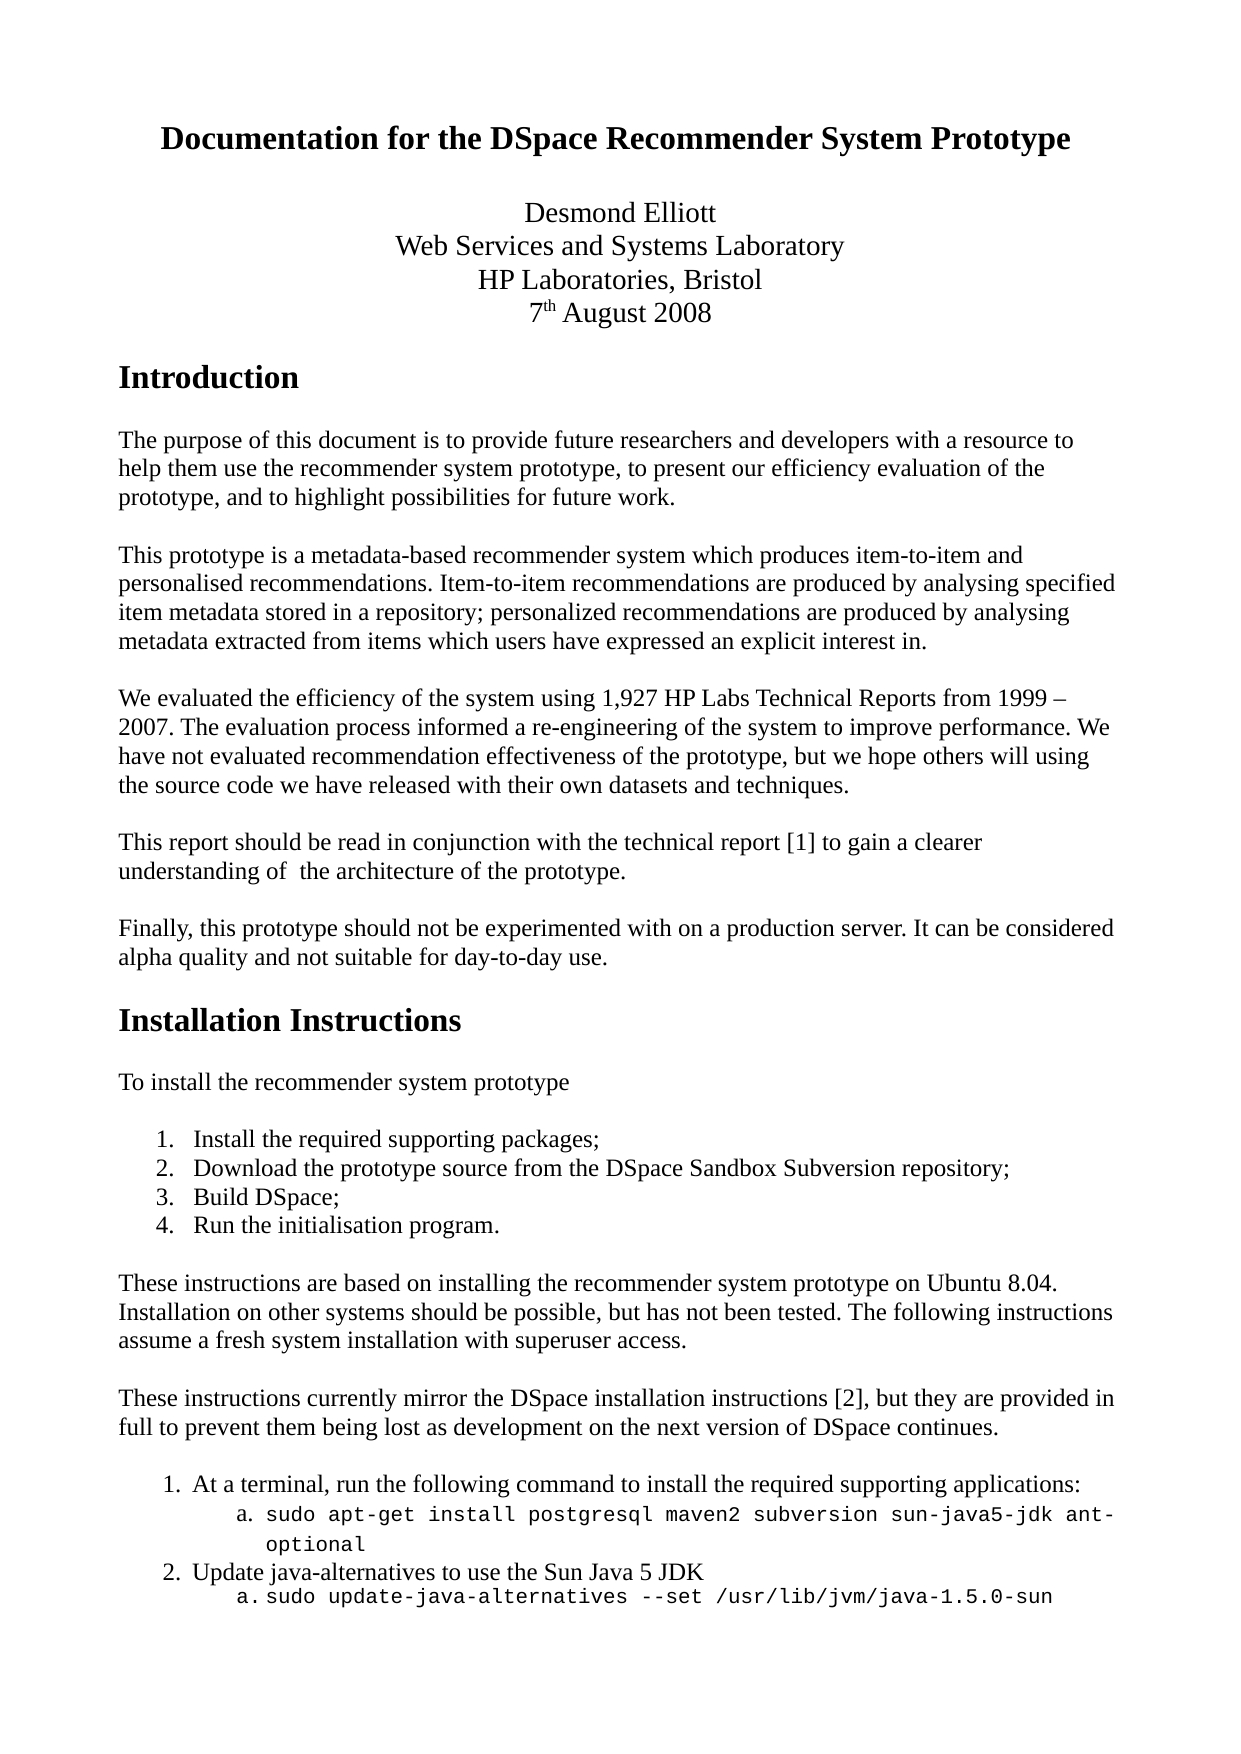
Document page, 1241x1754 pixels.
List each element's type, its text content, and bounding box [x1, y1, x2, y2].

text HP Laboratories, Bristol [118, 262, 1122, 295]
text Web Services and Systems Laboratory [118, 228, 1122, 262]
list Build DSpace; [156, 1182, 1122, 1211]
list Download the prototype source from the DSpace Sandbox Subversion repository; [156, 1153, 1122, 1182]
text These instructions are based on installing the recommender system prototype on Ubuntu 8.04. Installation on other systems should be possible, but has not been tested. The following instructions assume a fresh system installation with superuser access. [118, 1268, 1122, 1354]
text Desmond Elliott [118, 195, 1122, 228]
text To install the recommender system prototype [118, 1067, 1122, 1096]
list At a terminal, run the following command to install the required supporting applications: [162, 1469, 1122, 1498]
text We evaluated the efficiency of the system using 1,927 HP Labs Technical Reports from 1999 – 2007. The evaluation process informed a re-engineering of the system to improve performance. We have not evaluated recommendation effectiveness of the prototype, but we hope others will using the source code we have released with their own datasets and techniques. [118, 683, 1122, 798]
text Introduction [118, 358, 1122, 396]
text Installation Instructions [118, 1000, 1122, 1038]
text 7th August 2008 [118, 295, 1122, 329]
text This report should be read in conjunction with the technical report [1] to gain a clearer understanding of the architecture of the prototype. [118, 827, 1122, 885]
list Run the initialisation program. [156, 1211, 1122, 1239]
list Install the required supporting packages; [156, 1124, 1122, 1153]
list Update java-alternatives to use the Sun Java 5 JDK [162, 1557, 1122, 1586]
list sudo update-java-alternatives --set /usr/lib/jvm/java-1.5.0-sun [236, 1586, 1122, 1610]
text The purpose of this document is to provide future researchers and developers with a resource to help them use the recommender system prototype, to present our efficiency evaluation of the prototype, and to highlight possibilities for future work. [118, 425, 1122, 511]
text These instructions currently mirror the DSpace installation instructions [2], but they are provided in full to prevent them being lost as development on the next version of DSpace continues. [118, 1383, 1122, 1441]
text Documentation for the DSpace Recommender System Prototype [118, 118, 1122, 156]
list sudo apt-get install postgresql maven2 subversion sun-java5-jdk ant-optional [236, 1498, 1122, 1557]
text This prototype is a metadata-based recommender system which produces item-to-item and personalised recommendations. Item-to-item recommendations are produced by analysing specified item metadata stored in a repository; personalized recommendations are produced by analysing metadata extracted from items which users have expressed an explicit interest in. [118, 540, 1122, 655]
text Finally, this prototype should not be experimented with on a production server. It can be considered alpha quality and not suitable for day-to-day use. [118, 913, 1122, 971]
